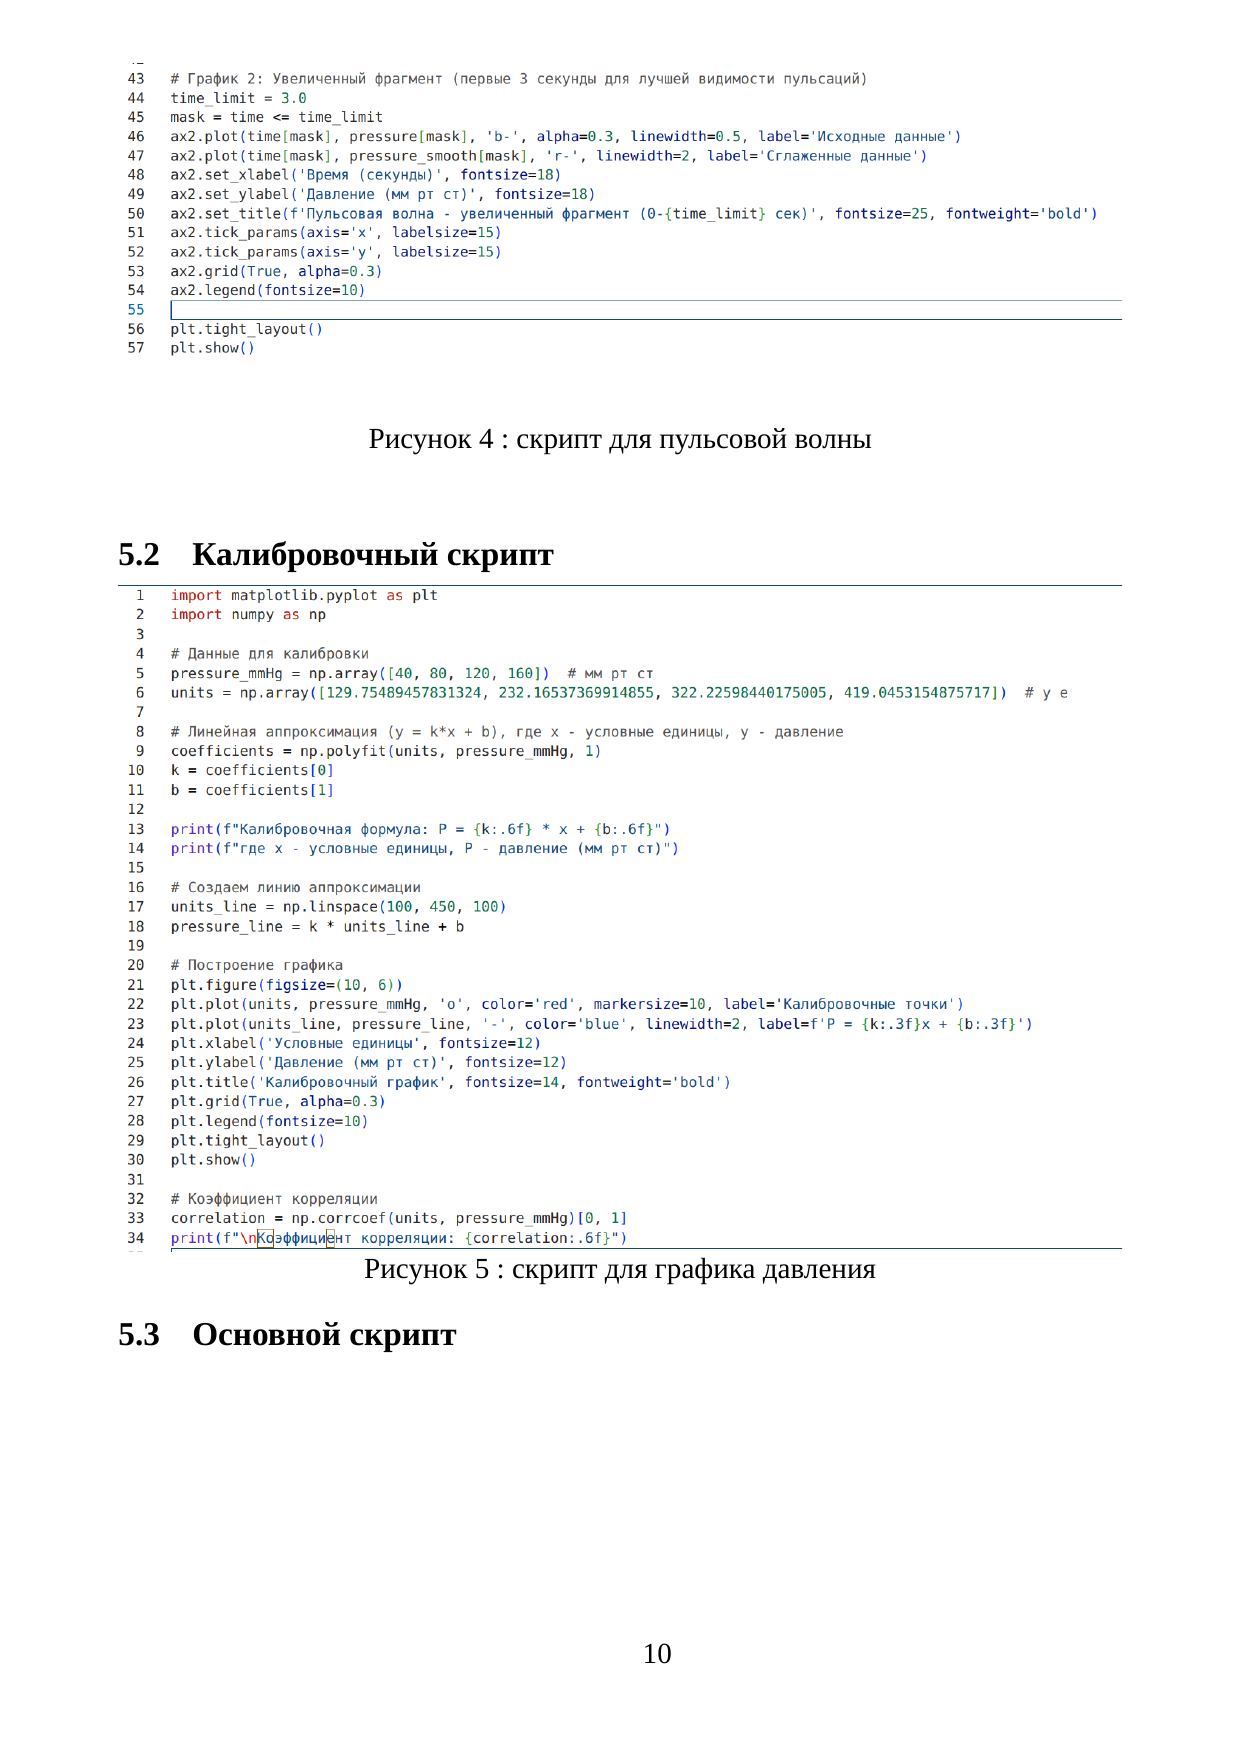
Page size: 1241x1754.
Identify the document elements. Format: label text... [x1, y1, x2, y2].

picture [118, 63, 1123, 359]
picture [118, 585, 1123, 1252]
subtitle Основной скрипт [118, 1314, 1122, 1352]
text Рисунок 4 : скрипт для пульсовой волны [118, 422, 1122, 455]
text Рисунок 5 : скрипт для графика давления [118, 1252, 1122, 1285]
subtitle Калибровочный скрипт [118, 534, 1122, 573]
